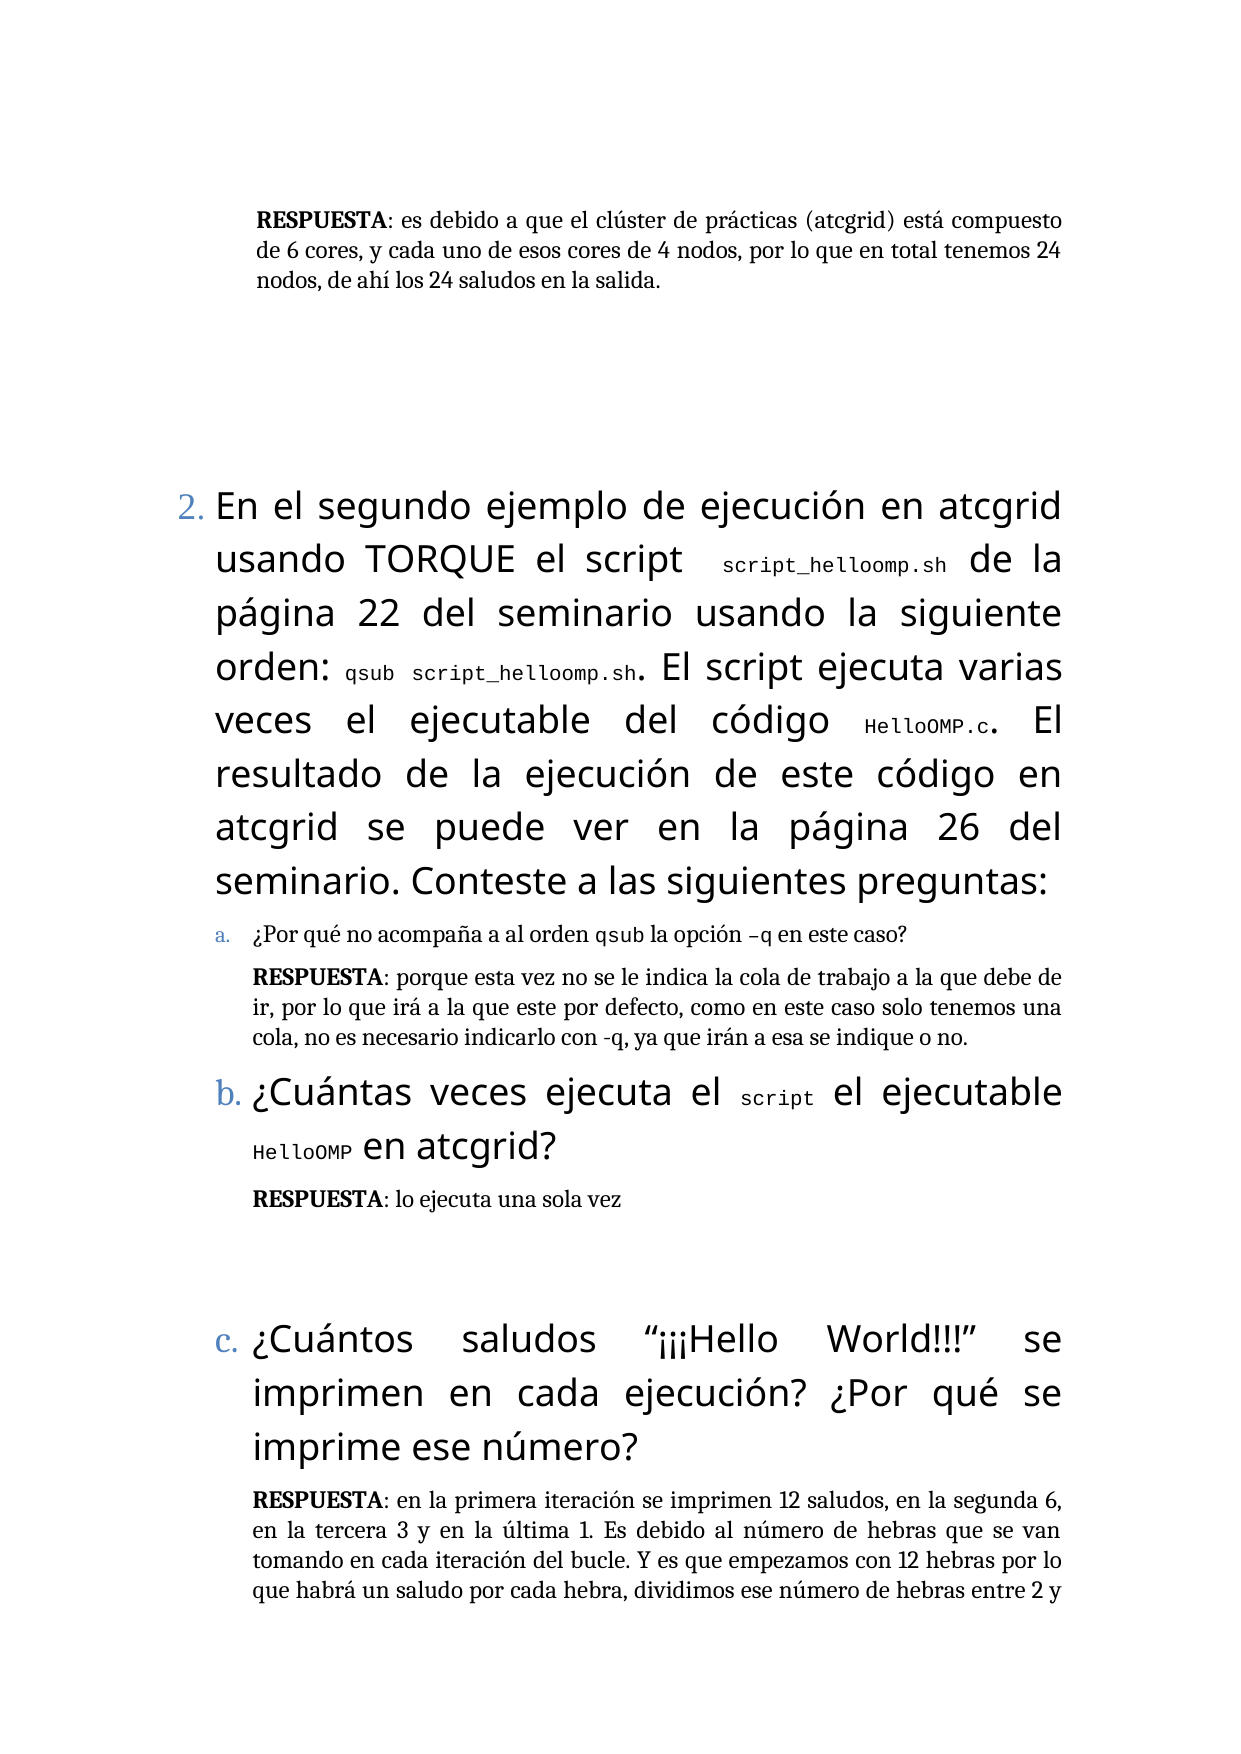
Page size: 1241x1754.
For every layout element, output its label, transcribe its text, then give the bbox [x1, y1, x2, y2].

list ¿Cuántas veces ejecuta el script el ejecutable HelloOMP en atcgrid? [215, 1065, 1063, 1170]
list En el segundo ejemplo de ejecución en atcgrid usando TORQUE el script script_helloomp.sh de la página 22 del seminario usando la siguiente orden: qsub script_helloomp.sh. El script ejecuta varias veces el ejecutable del código HelloOMP.c. El resultado de la ejecución de este código en atcgrid se puede ver en la página 26 del seminario. Conteste a las siguientes preguntas: [177, 479, 1063, 905]
list RESPUESTA: porque esta vez no se le indica la cola de trabajo a la que debe de ir, por lo que irá a la que este por defecto, como en este caso solo tenemos una cola, no es necesario indicarlo con -q, ya que irán a esa se indique o no. [252, 963, 1063, 1052]
list RESPUESTA: es debido a que el clúster de prácticas (atcgrid) está compuesto de 6 cores, y cada uno de esos cores de 4 nodos, por lo que en total tenemos 24 nodos, de ahí los 24 saludos en la salida. [256, 206, 1063, 295]
list RESPUESTA: lo ejecuta una sola vez [252, 1185, 1063, 1214]
list RESPUESTA: en la primera iteración se imprimen 12 saludos, en la segunda 6, en la tercera 3 y en la última 1. Es debido al número de hebras que se van tomando en cada iteración del bucle. Y es que empezamos con 12 hebras por lo que habrá un saludo por cada hebra, dividimos ese número de hebras entre 2 y [252, 1486, 1063, 1605]
list ¿Cuántos saludos “¡¡¡Hello World!!!” se imprimen en cada ejecución? ¿Por qué se imprime ese número? [215, 1313, 1063, 1471]
list ¿Por qué no acompaña a al orden qsub la opción –q en este caso? [215, 920, 1063, 949]
